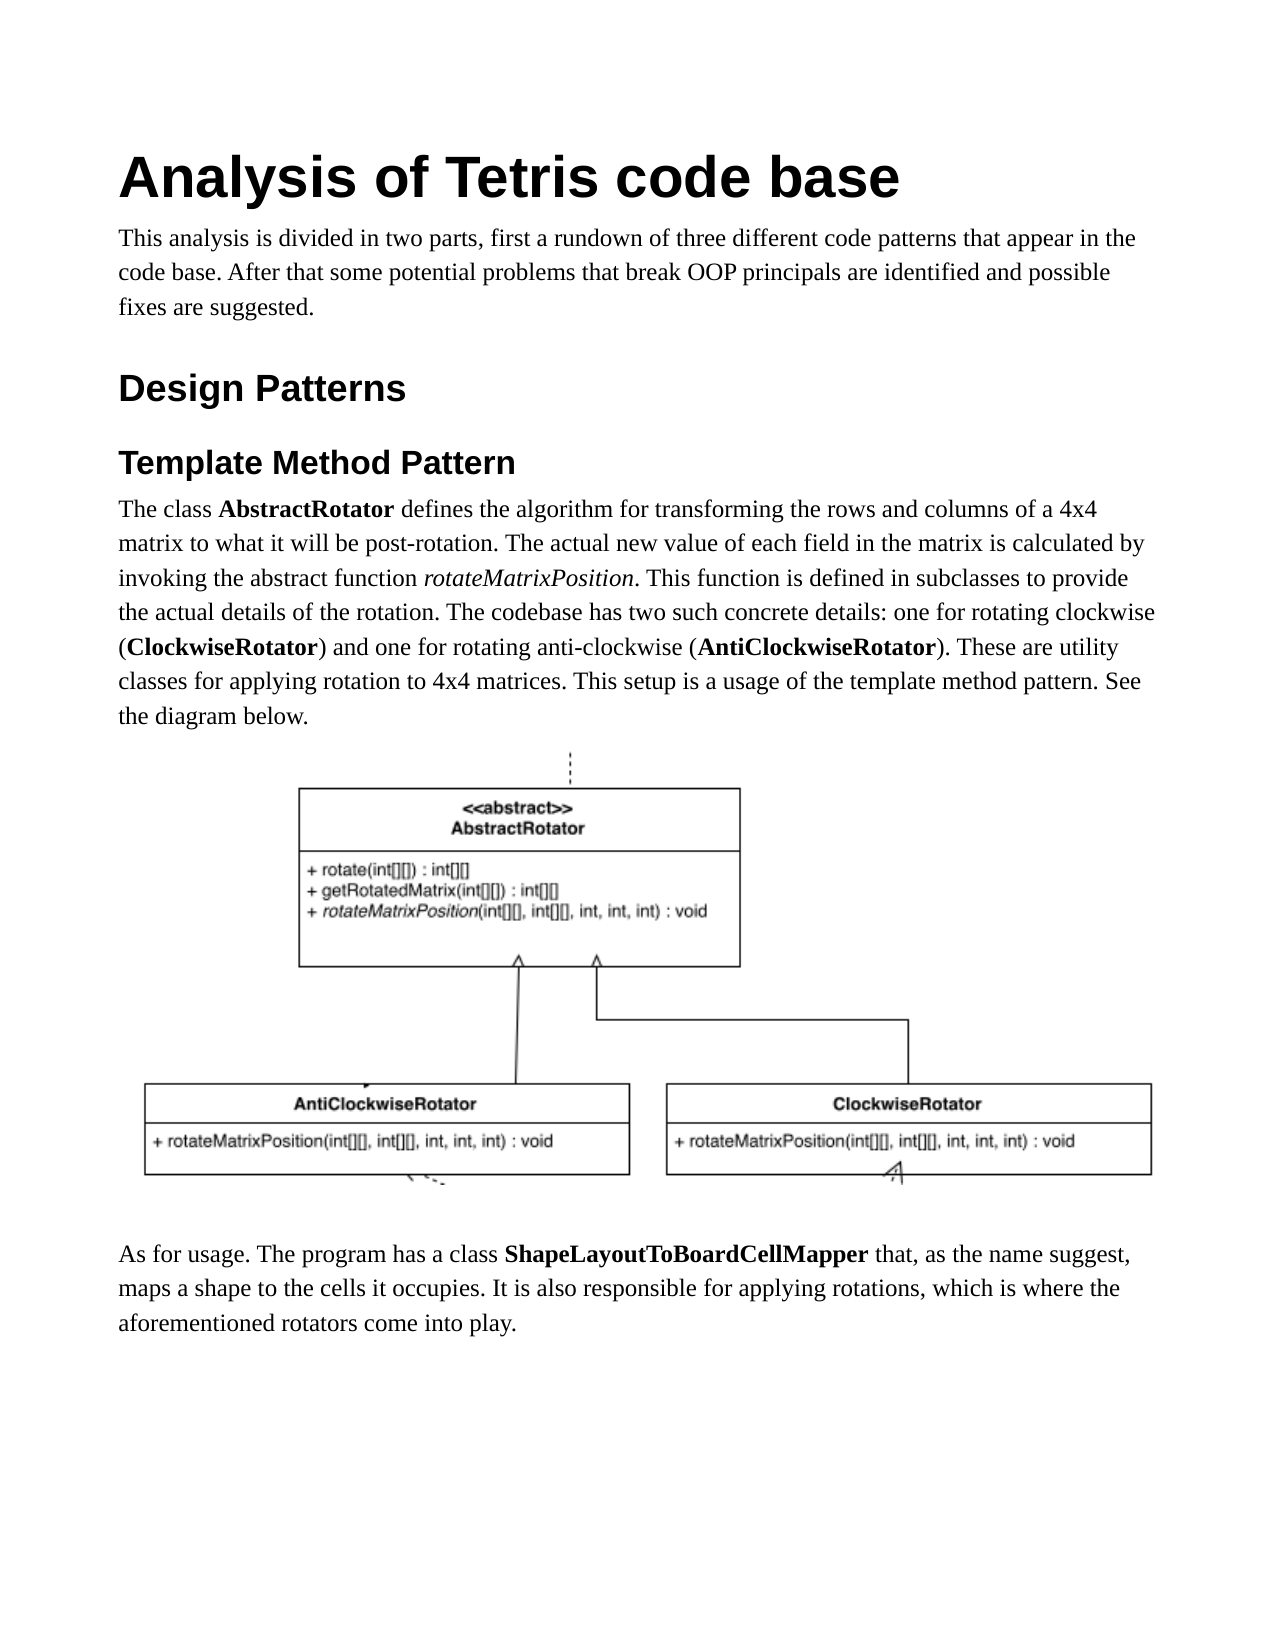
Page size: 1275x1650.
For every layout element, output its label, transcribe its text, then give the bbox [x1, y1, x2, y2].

title Analysis of Tetris code base [118, 143, 1157, 210]
picture [118, 749, 1157, 1185]
text The class AbstractRotator defines the algorithm for transforming the rows and columns of a 4x4 matrix to what it will be post-rotation. The actual new value of each field in the matrix is calculated by invoking the abstract function rotateMatrixPosition. This function is defined in subclasses to provide the actual details of the rotation. The codebase has two such concrete details: one for rotating clockwise (ClockwiseRotator) and one for rotating anti-clockwise (AntiClockwiseRotator). These are utility classes for applying rotation to 4x4 matrices. This setup is a usage of the template method pattern. See the diagram below. [118, 494, 1157, 729]
text This analysis is divided in two parts, first a rundown of three different code patterns that appear in the code base. After that some potential problems that break OOP principals are identified and possible fixes are suggested. [118, 223, 1157, 320]
text As for usage. The program has a class ShapeLayoutToBoardCellMapper that, as the name suggest, maps a shape to the cells it occupies. It is also responsible for applying rotations, which is where the aforementioned rotators come into play. [118, 1239, 1157, 1337]
subtitle Template Method Pattern [118, 443, 1157, 481]
subtitle Design Patterns [118, 366, 1157, 409]
